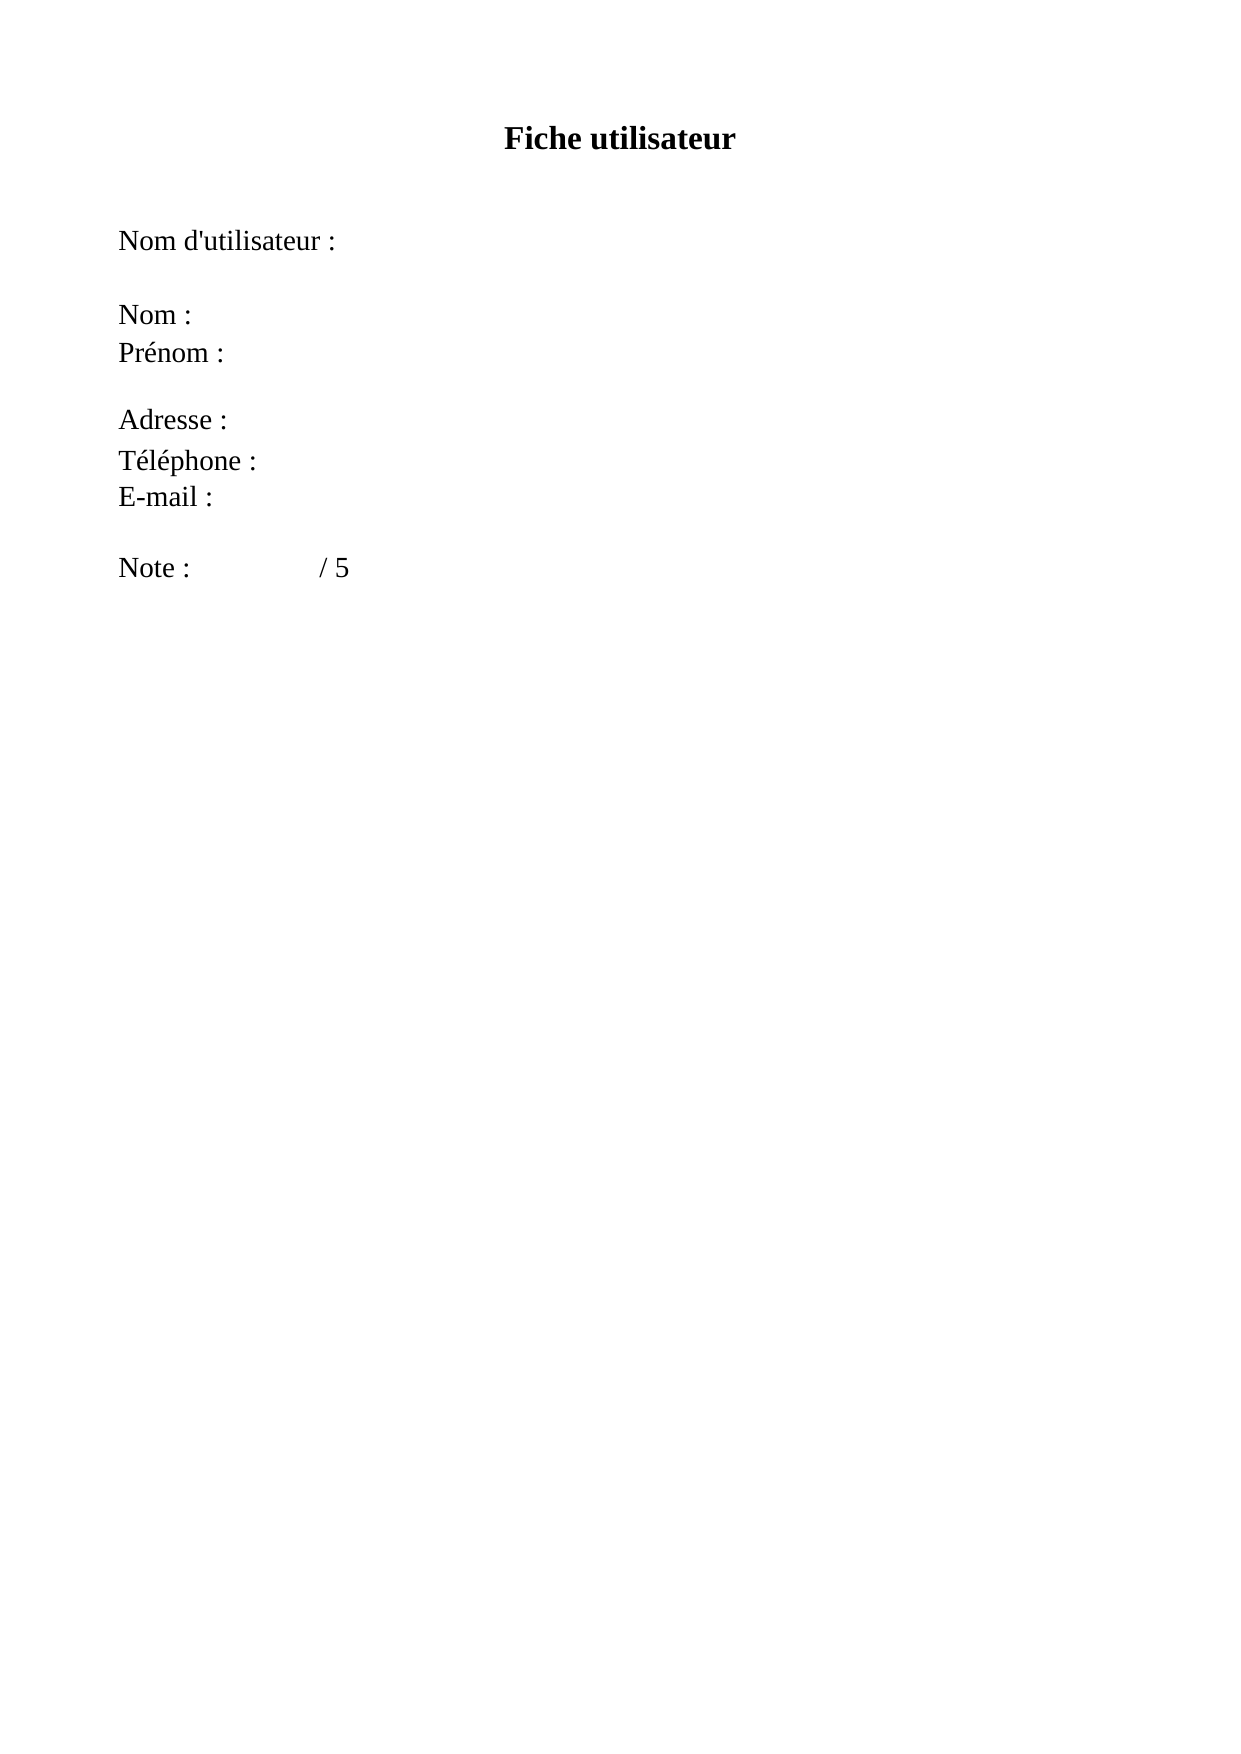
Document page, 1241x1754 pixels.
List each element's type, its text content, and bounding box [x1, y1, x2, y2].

text / 5 [319, 548, 1122, 585]
text Note : [118, 548, 266, 585]
text Nom d'utilisateur : [118, 223, 1122, 261]
text Téléphone : [118, 441, 266, 478]
text [509, 441, 1122, 478]
text [468, 478, 1122, 514]
text Adresse : [118, 402, 1122, 441]
text Nom : [118, 294, 1122, 335]
text Prénom : [118, 335, 266, 368]
text Fiche utilisateur [118, 118, 1122, 156]
text [613, 335, 1122, 368]
text E-mail : [118, 478, 266, 514]
